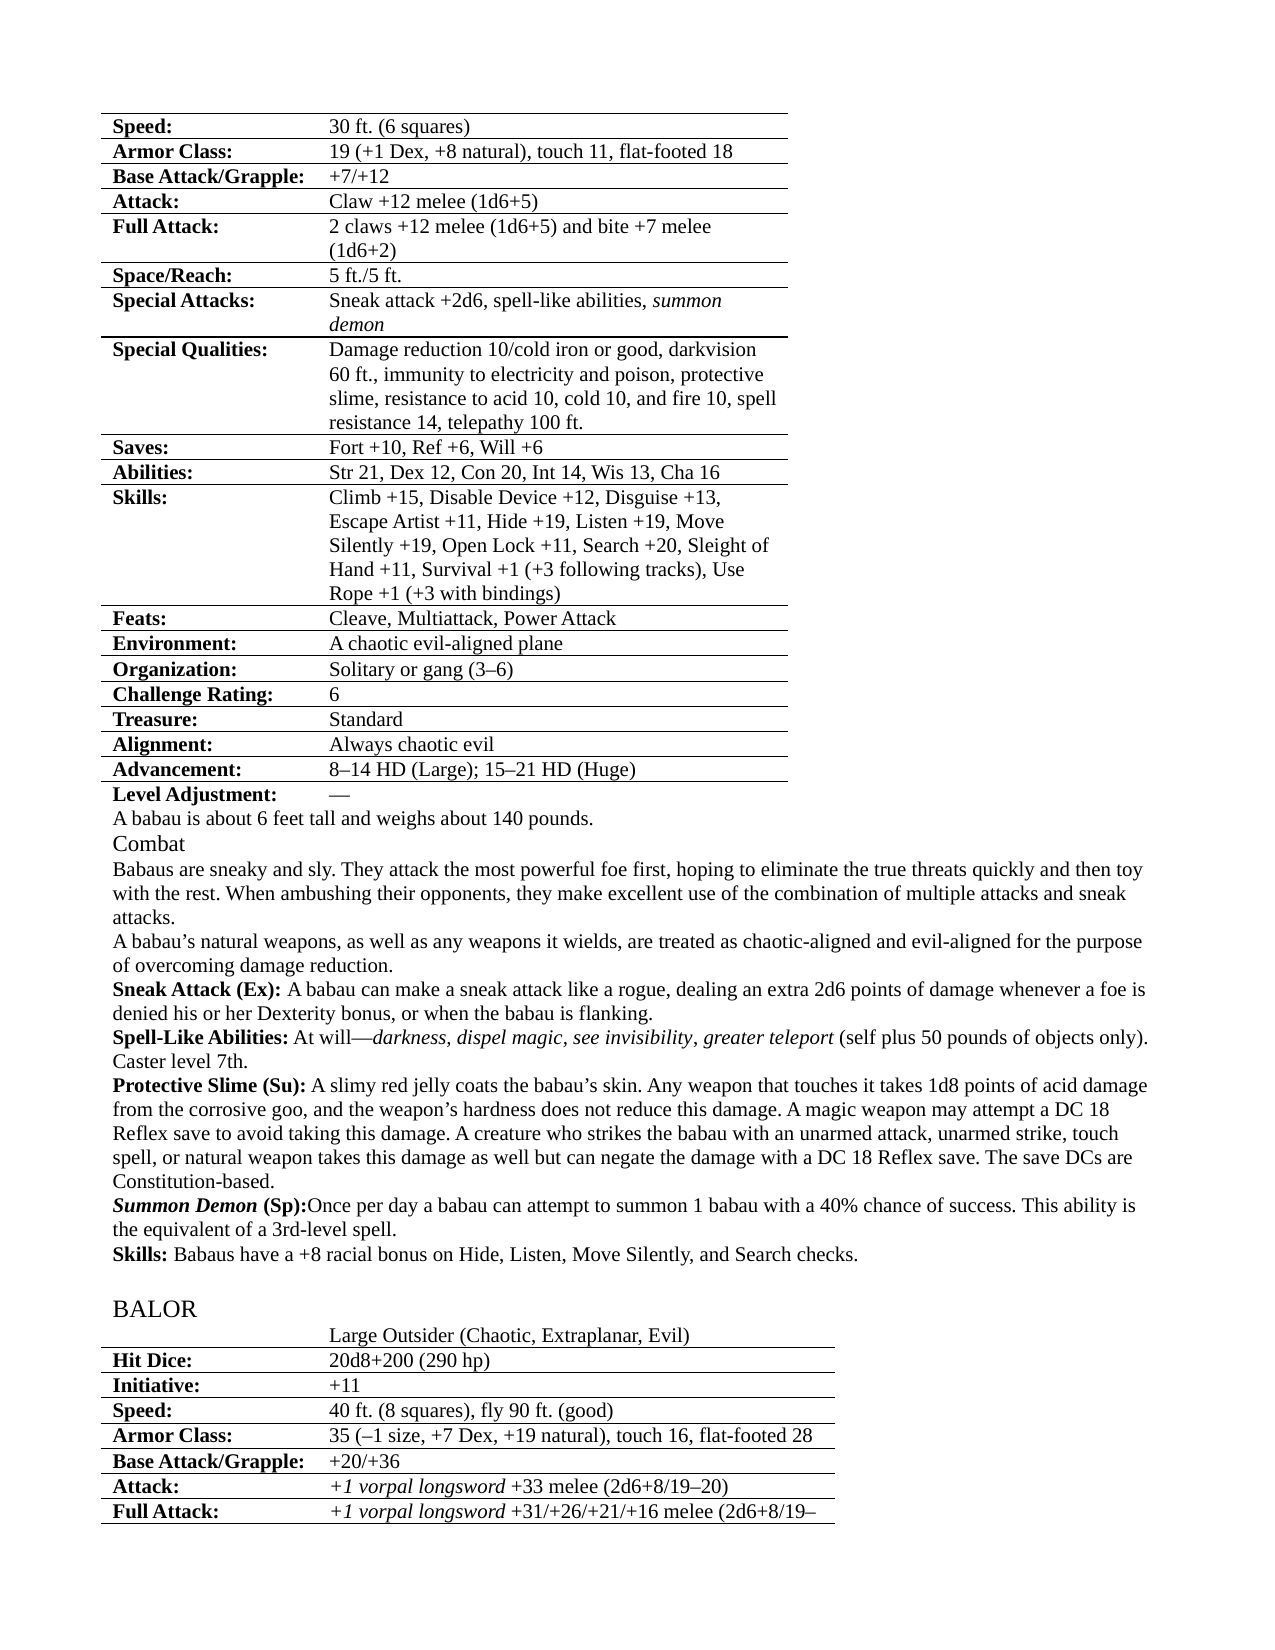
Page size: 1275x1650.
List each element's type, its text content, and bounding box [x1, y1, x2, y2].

text Skills: Babaus have a +8 racial bonus on Hide, Listen, Move Silently, and Search checks. [112, 1241, 1162, 1266]
table_cell Special Attacks: [101, 288, 318, 336]
table_cell Challenge Rating: [101, 682, 318, 706]
table_cell Feats: [101, 606, 318, 630]
table_cell Treasure: [101, 707, 318, 731]
table_header Large Outsider (Chaotic, Extraplanar, Evil) [318, 1323, 835, 1347]
table_cell Base Attack/Grapple: [101, 1449, 318, 1473]
text Combat [112, 830, 1162, 856]
table_cell A chaotic evil-aligned plane [318, 631, 788, 655]
text A babau’s natural weapons, as well as any weapons it wields, are treated as chaotic-aligned and evil-aligned for the purpose of overcoming damage reduction. [112, 929, 1162, 977]
table_cell Base Attack/Grapple: [101, 164, 318, 188]
table_cell Environment: [101, 631, 318, 655]
table_cell Always chaotic evil [318, 732, 788, 756]
table_cell Sneak attack +2d6, spell-like abilities, summon demon [318, 288, 788, 336]
table_cell +20/+36 [318, 1449, 835, 1473]
table_cell Advancement: [101, 757, 318, 781]
table_cell 20d8+200 (290 hp) [318, 1348, 835, 1372]
table_cell Armor Class: [101, 139, 318, 163]
table_cell Climb +15, Disable Device +12, Disguise +13, Escape Artist +11, Hide +19, Listen +19, Move Silently +19, Open Lock +11, Search +20, Sleight of Hand +11, Survival +1 (+3 following tracks), Use Rope +1 (+3 with bindings) [318, 485, 788, 605]
table_cell Fort +10, Ref +6, Will +6 [318, 435, 788, 459]
table_cell Full Attack: [101, 1499, 318, 1523]
table_cell Initiative: [101, 1373, 318, 1397]
table_cell Alignment: [101, 732, 318, 756]
table_cell 40 ft. (8 squares), fly 90 ft. (good) [318, 1398, 835, 1422]
table_cell +11 [318, 1373, 835, 1397]
table_cell Attack: [101, 189, 318, 213]
table_cell Solitary or gang (3–6) [318, 656, 788, 681]
table_cell Abilities: [101, 460, 318, 484]
table_cell Skills: [101, 485, 318, 605]
table_cell Organization: [101, 656, 318, 681]
table_cell 35 (–1 size, +7 Dex, +19 natural), touch 16, flat-footed 28 [318, 1424, 835, 1447]
text Babaus are sneaky and sly. They attack the most powerful foe first, hoping to eliminate the true threats quickly and then toy with the rest. When ambushing their opponents, they make excellent use of the combination of multiple attacks and sneak attacks. [112, 856, 1162, 929]
table_cell Full Attack: [101, 214, 318, 262]
text Sneak Attack (Ex): A babau can make a sneak attack like a rogue, dealing an extra 2d6 points of damage whenever a foe is denied his or her Dexterity bonus, or when the babau is flanking. [112, 977, 1162, 1025]
table_cell 30 ft. (6 squares) [318, 114, 788, 138]
table_cell Level Adjustment: [101, 782, 318, 806]
table_header [101, 1323, 318, 1347]
table_cell Special Qualities: [101, 338, 318, 434]
table_cell 6 [318, 682, 788, 706]
table_cell Standard [318, 707, 788, 731]
text A babau is about 6 feet tall and weighs about 140 pounds. [112, 806, 1162, 830]
table_cell Speed: [101, 1398, 318, 1422]
table_cell Saves: [101, 435, 318, 459]
table_cell 19 (+1 Dex, +8 natural), touch 11, flat-footed 18 [318, 139, 788, 163]
table_cell +1 vorpal longsword +33 melee (2d6+8/19–20) [318, 1474, 835, 1498]
table_cell — [318, 782, 788, 806]
table_cell 2 claws +12 melee (1d6+5) and bite +7 melee (1d6+2) [318, 214, 788, 262]
text Summon Demon (Sp):Once per day a babau can attempt to summon 1 babau with a 40% chance of success. This ability is the equivalent of a 3rd-level spell. [112, 1193, 1162, 1241]
table_cell +1 vorpal longsword +31/+26/+21/+16 melee (2d6+8/19– [318, 1499, 835, 1523]
table_cell Hit Dice: [101, 1348, 318, 1372]
table_cell 5 ft./5 ft. [318, 263, 788, 287]
table_cell Speed: [101, 114, 318, 138]
table_cell Space/Reach: [101, 263, 318, 287]
text Protective Slime (Su): A slimy red jelly coats the babau’s skin. Any weapon that touches it takes 1d8 points of acid damage from the corrosive goo, and the weapon’s hardness does not reduce this damage. A magic weapon may attempt a DC 18 Reflex save to avoid taking this damage. A creature who strikes the babau with an unarmed attack, unarmed strike, touch spell, or natural weapon takes this damage as well but can negate the damage with a DC 18 Reflex save. The save DCs are Constitution-based. [112, 1073, 1162, 1193]
table_cell Attack: [101, 1474, 318, 1498]
table_cell Cleave, Multiattack, Power Attack [318, 606, 788, 630]
table_cell Damage reduction 10/cold iron or good, darkvision 60 ft., immunity to electricity and poison, protective slime, resistance to acid 10, cold 10, and fire 10, spell resistance 14, telepathy 100 ft. [318, 338, 788, 434]
table_cell Str 21, Dex 12, Con 20, Int 14, Wis 13, Cha 16 [318, 460, 788, 484]
table_cell Armor Class: [101, 1424, 318, 1447]
table_cell Claw +12 melee (1d6+5) [318, 189, 788, 213]
table_cell +7/+12 [318, 164, 788, 188]
text BALOR [112, 1294, 1162, 1323]
table_cell 8–14 HD (Large); 15–21 HD (Huge) [318, 757, 788, 781]
text Spell-Like Abilities: At will—darkness, dispel magic, see invisibility, greater teleport (self plus 50 pounds of objects only). Caster level 7th. [112, 1025, 1162, 1073]
